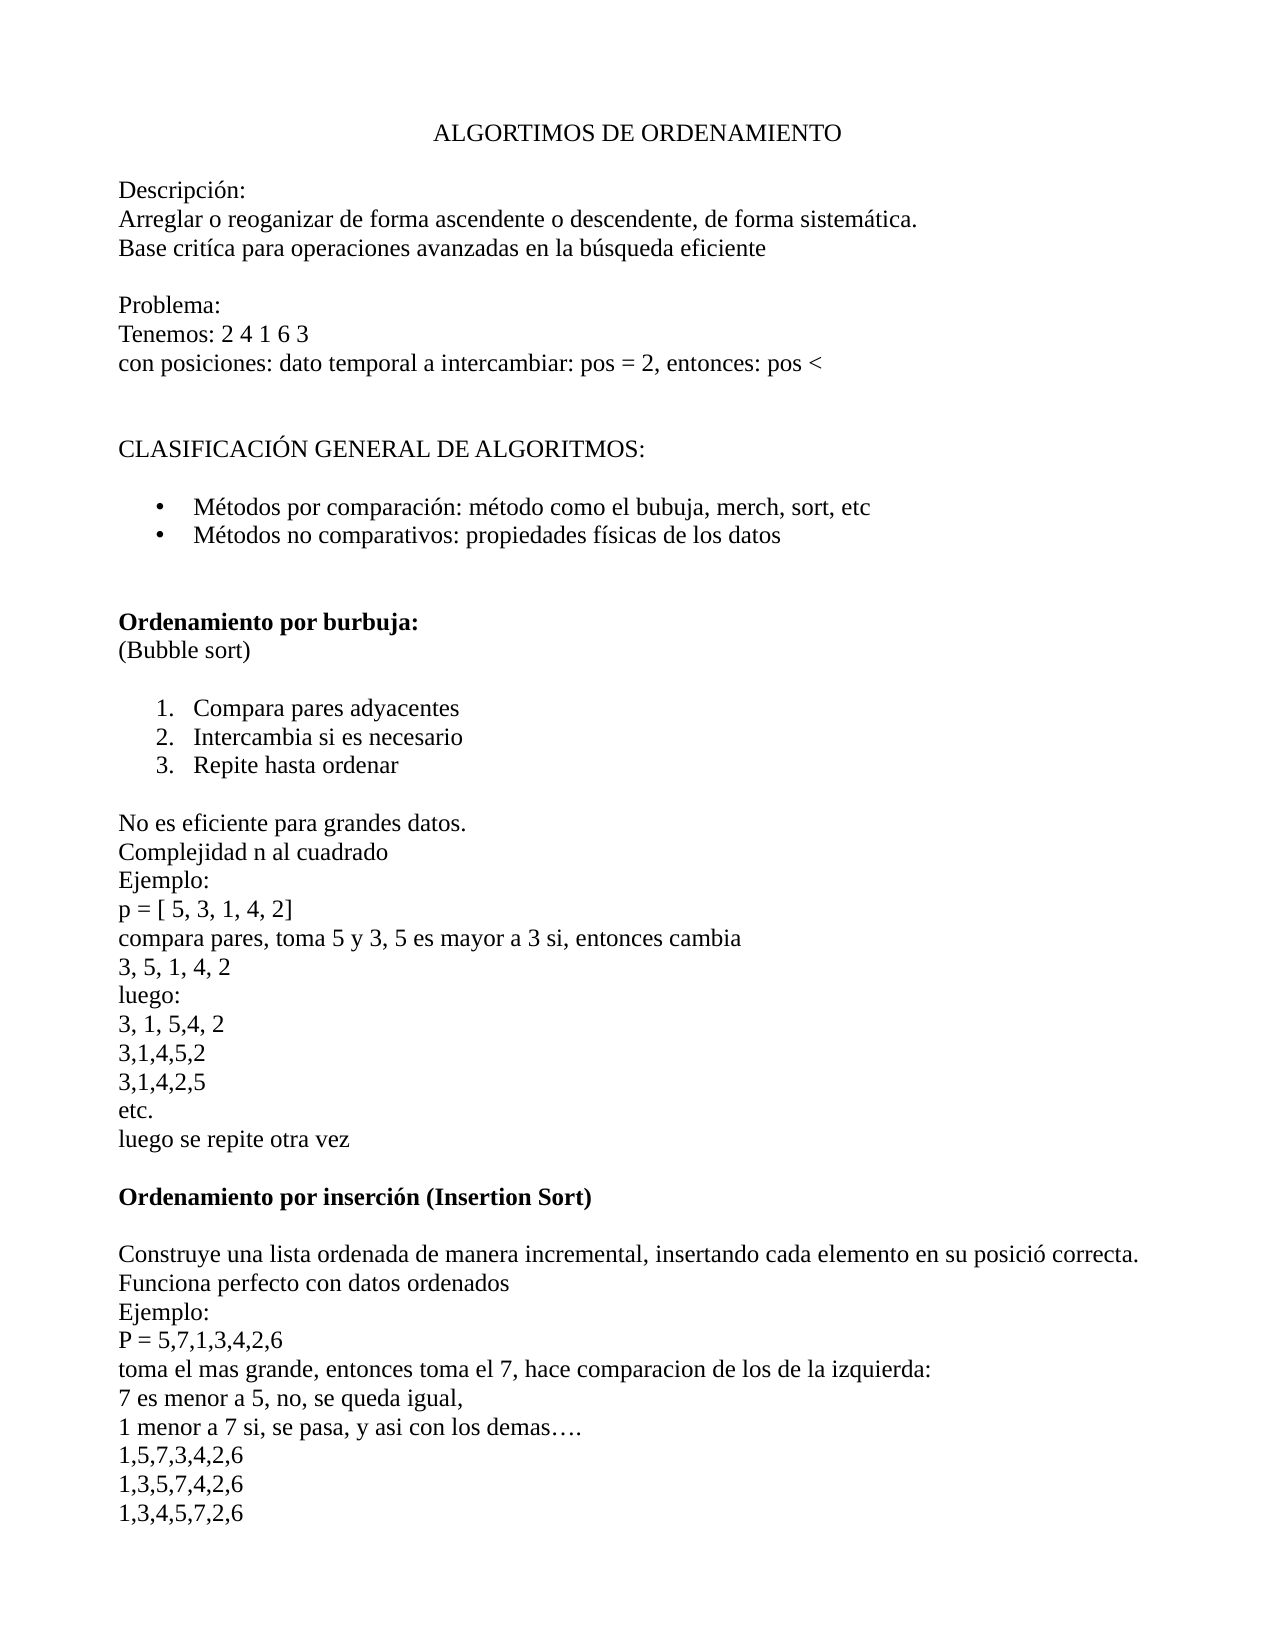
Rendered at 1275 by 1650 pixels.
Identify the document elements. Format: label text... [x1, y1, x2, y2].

text 1,5,7,3,4,2,6 [118, 1441, 1157, 1469]
list Compara pares adyacentes [156, 693, 1157, 722]
list Intercambia si es necesario [156, 722, 1157, 751]
text Arreglar o reoganizar de forma ascendente o descendente, de forma sistemática. [118, 204, 1157, 233]
text Complejidad n al cuadrado [118, 837, 1157, 866]
text P = 5,7,1,3,4,2,6 [118, 1326, 1157, 1354]
text 3,1,4,2,5 [118, 1067, 1157, 1096]
text Construye una lista ordenada de manera incremental, insertando cada elemento en su posició correcta. [118, 1239, 1157, 1268]
text Ejemplo: [118, 866, 1157, 894]
text CLASIFICACIÓN GENERAL DE ALGORITMOS: [118, 434, 1157, 463]
text compara pares, toma 5 y 3, 5 es mayor a 3 si, entonces cambia [118, 923, 1157, 952]
text No es eficiente para grandes datos. [118, 808, 1157, 837]
text Ordenamiento por inserción (Insertion Sort) [118, 1182, 1157, 1211]
text con posiciones: dato temporal a intercambiar: pos = 2, entonces: pos < [118, 348, 1157, 377]
text Descripción: [118, 176, 1157, 204]
text Problema: [118, 291, 1157, 319]
list Métodos no comparativos: propiedades físicas de los datos [156, 521, 1157, 549]
text ALGORTIMOS DE ORDENAMIENTO [118, 118, 1157, 147]
text Tenemos: 2 4 1 6 3 [118, 319, 1157, 348]
text Funciona perfecto con datos ordenados [118, 1268, 1157, 1297]
text etc. [118, 1096, 1157, 1124]
text (Bubble sort) [118, 636, 1157, 664]
text toma el mas grande, entonces toma el 7, hace comparacion de los de la izquierda: [118, 1354, 1157, 1383]
text 7 es menor a 5, no, se queda igual, [118, 1383, 1157, 1412]
text 3,1,4,5,2 [118, 1038, 1157, 1067]
text Ordenamiento por burbuja: [118, 607, 1157, 636]
text 3, 5, 1, 4, 2 [118, 952, 1157, 981]
text 1 menor a 7 si, se pasa, y asi con los demas…. [118, 1412, 1157, 1441]
text 1,3,4,5,7,2,6 [118, 1498, 1157, 1527]
text luego se repite otra vez [118, 1124, 1157, 1153]
list Métodos por comparación: método como el bubuja, merch, sort, etc [156, 492, 1157, 521]
text 1,3,5,7,4,2,6 [118, 1469, 1157, 1498]
text Ejemplo: [118, 1297, 1157, 1326]
list Repite hasta ordenar [156, 751, 1157, 779]
text p = [ 5, 3, 1, 4, 2] [118, 894, 1157, 923]
text 3, 1, 5,4, 2 [118, 1009, 1157, 1038]
text Base critíca para operaciones avanzadas en la búsqueda eficiente [118, 233, 1157, 262]
text luego: [118, 981, 1157, 1009]
